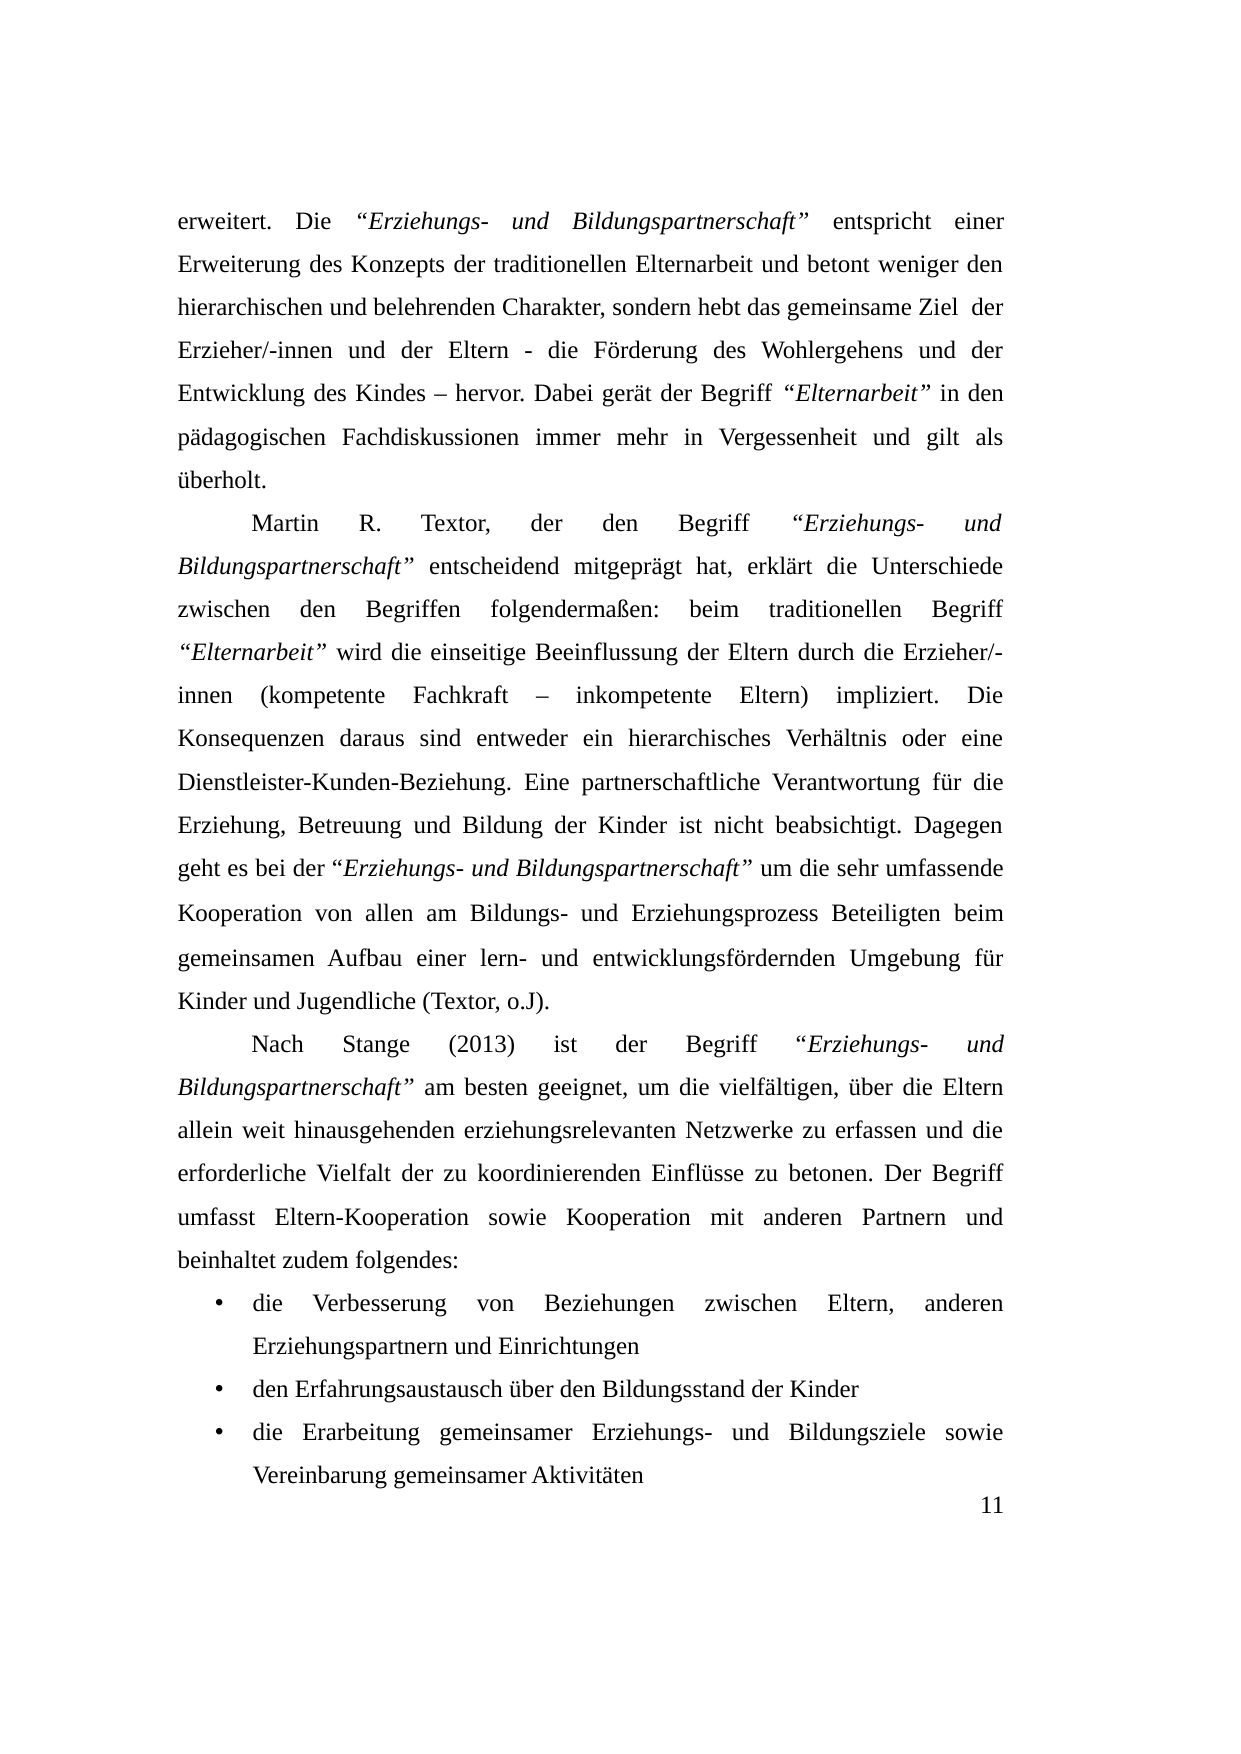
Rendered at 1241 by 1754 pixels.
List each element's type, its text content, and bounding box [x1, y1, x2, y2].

list die Verbesserung von Beziehungen zwischen Eltern, anderen Erziehungspartnern und Einrichtungen [215, 1288, 1004, 1360]
text Nach Stange (2013) ist der Begriff “Erziehungs- und Bildungspartnerschaft” am besten geeignet, um die vielfältigen, über die Eltern allein weit hinausgehenden erziehungsrelevanten Netzwerke zu erfassen und die erforderliche Vielfalt der zu koordinierenden Einflüsse zu betonen. Der Begriff umfasst Eltern-Kooperation sowie Kooperation mit anderen Partnern und beinhaltet zudem folgendes: [177, 1029, 1004, 1273]
text Martin R. Textor, der den Begriff “Erziehungs- und Bildungspartnerschaft” entscheidend mitgeprägt hat, erklärt die Unterschiede zwischen den Begriffen folgendermaßen: beim traditionellen Begriff “Elternarbeit” wird die einseitige Beeinflussung der Eltern durch die Erzieher/-innen (kompetente Fachkraft – inkompetente Eltern) impliziert. Die Konsequenzen daraus sind entweder ein hierarchisches Verhältnis oder eine Dienstleister-Kunden-Beziehung. Eine partnerschaftliche Verantwortung für die Erziehung, Betreuung und Bildung der Kinder ist nicht beabsichtigt. Dagegen geht es bei der “Erziehungs- und Bildungspartnerschaft” um die sehr umfassende Kooperation von allen am Bildungs- und Erziehungsprozess Beteiligten beim gemeinsamen Aufbau einer lern- und entwicklungsfördernden Umgebung für Kinder und Jugendliche (Textor, o.J). [177, 508, 1004, 1015]
list die Erarbeitung gemeinsamer Erziehungs- und Bildungsziele sowie Vereinbarung gemeinsamer Aktivitäten [215, 1417, 1004, 1489]
list den Erfahrungsaustausch über den Bildungsstand der Kinder [215, 1374, 1004, 1403]
text erweitert. Die “Erziehungs- und Bildungspartnerschaft” entspricht einer Erweiterung des Konzepts der traditionellen Elternarbeit und betont weniger den hierarchischen und belehrenden Charakter, sondern hebt das gemeinsame Ziel der Erzieher/-innen und der Eltern - die Förderung des Wohlergehens und der Entwicklung des Kindes – hervor. Dabei gerät der Begriff “Elternarbeit” in den pädagogischen Fachdiskussionen immer mehr in Vergessenheit und gilt als überholt. [177, 206, 1004, 493]
